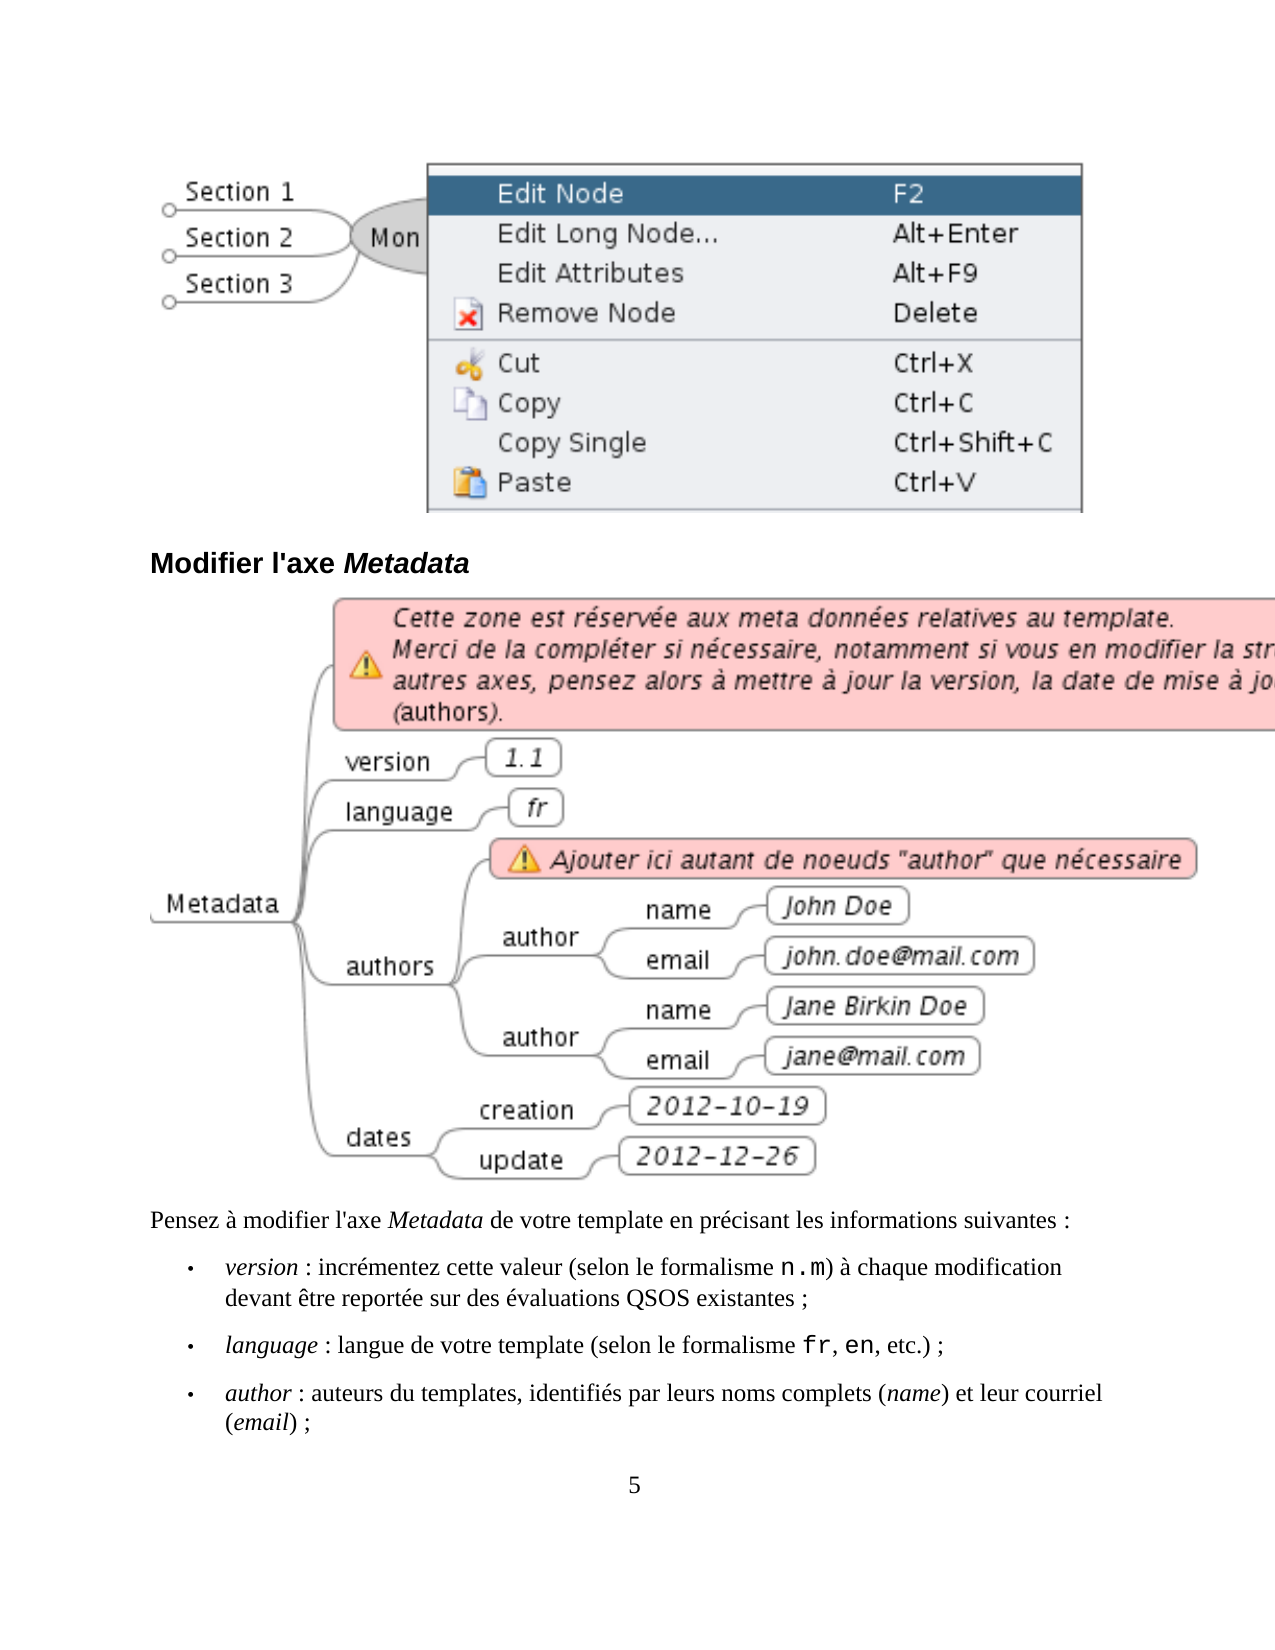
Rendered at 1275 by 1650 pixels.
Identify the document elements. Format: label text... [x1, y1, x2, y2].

list author : auteurs du templates, identifiés par leurs noms complets (name) et leur courriel (email) ; [187, 1378, 1125, 1436]
subtitle Modifier l'axe Metadata [150, 546, 1125, 580]
list version : incrémentez cette valeur (selon le formalisme n.m) à chaque modification devant être reportée sur des évaluations QSOS existantes ; [187, 1252, 1125, 1312]
picture [150, 592, 1275, 1197]
picture [150, 150, 1098, 513]
list language : langue de votre template (selon le formalisme fr, en, etc.) ; [187, 1330, 1125, 1361]
text Pensez à modifier l'axe Metadata de votre template en précisant les informations suivantes : [150, 1206, 1125, 1234]
